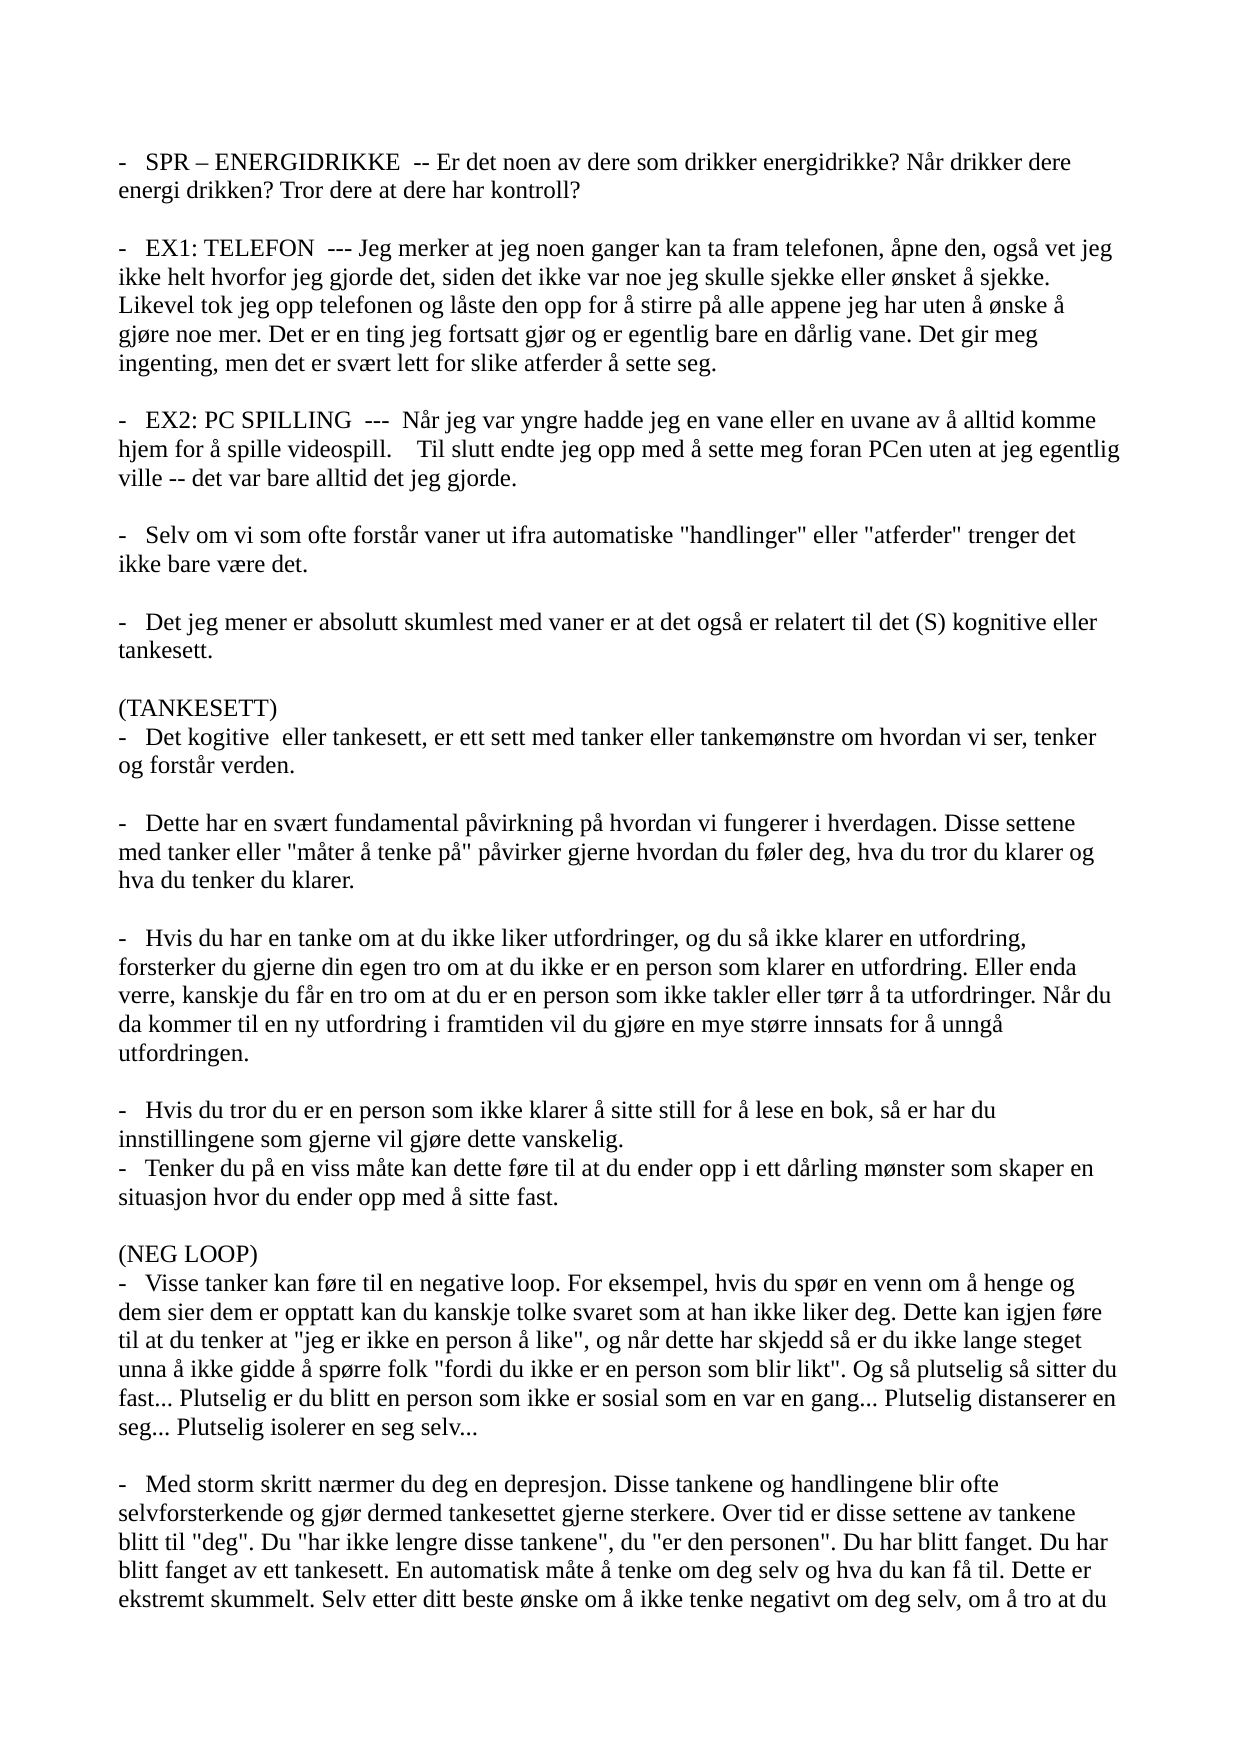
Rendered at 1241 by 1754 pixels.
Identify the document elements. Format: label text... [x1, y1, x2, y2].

text - Hvis du tror du er en person som ikke klarer å sitte still for å lese en bok, så er har du innstillingene som gjerne vil gjøre dette vanskelig. [118, 1096, 1122, 1153]
text - SPR – ENERGIDRIKKE -- Er det noen av dere som drikker energidrikke? Når drikker dere energi drikken? Tror dere at dere har kontroll? [118, 147, 1122, 204]
text - Hvis du har en tanke om at du ikke liker utfordringer, og du så ikke klarer en utfordring, forsterker du gjerne din egen tro om at du ikke er en person som klarer en utfordring. Eller enda verre, kanskje du får en tro om at du er en person som ikke takler eller tørr å ta utfordringer. Når du da kommer til en ny utfordring i framtiden vil du gjøre en mye større innsats for å unngå utfordringen. [118, 923, 1122, 1067]
text - Det kogitive eller tankesett, er ett sett med tanker eller tankemønstre om hvordan vi ser, tenker og forstår verden. [118, 722, 1122, 779]
text - Selv om vi som ofte forstår vaner ut ifra automatiske "handlinger" eller "atferder" trenger det ikke bare være det. [118, 521, 1122, 578]
text - Med storm skritt nærmer du deg en depresjon. Disse tankene og handlingene blir ofte selvforsterkende og gjør dermed tankesettet gjerne sterkere. Over tid er disse settene av tankene blitt til "deg". Du "har ikke lengre disse tankene", du "er den personen". Du har blitt fanget. Du har blitt fanget av ett tankesett. En automatisk måte å tenke om deg selv og hva du kan få til. Dette er ekstremt skummelt. Selv etter ditt beste ønske om å ikke tenke negativt om deg selv, om å tro at du [118, 1469, 1122, 1613]
text (TANKESETT) [118, 693, 1122, 722]
text - Visse tanker kan føre til en negative loop. For eksempel, hvis du spør en venn om å henge og dem sier dem er opptatt kan du kanskje tolke svaret som at han ikke liker deg. Dette kan igjen føre til at du tenker at "jeg er ikke en person å like", og når dette har skjedd så er du ikke lange steget unna å ikke gidde å spørre folk "fordi du ikke er en person som blir likt". Og så plutselig så sitter du fast... Plutselig er du blitt en person som ikke er sosial som en var en gang... Plutselig distanserer en seg... Plutselig isolerer en seg selv... [118, 1268, 1122, 1441]
text - Tenker du på en viss måte kan dette føre til at du ender opp i ett dårling mønster som skaper en situasjon hvor du ender opp med å sitte fast. [118, 1153, 1122, 1211]
text - Dette har en svært fundamental påvirkning på hvordan vi fungerer i hverdagen. Disse settene med tanker eller "måter å tenke på" påvirker gjerne hvordan du føler deg, hva du tror du klarer og hva du tenker du klarer. [118, 808, 1122, 894]
text - EX1: TELEFON --- Jeg merker at jeg noen ganger kan ta fram telefonen, åpne den, også vet jeg ikke helt hvorfor jeg gjorde det, siden det ikke var noe jeg skulle sjekke eller ønsket å sjekke. Likevel tok jeg opp telefonen og låste den opp for å stirre på alle appene jeg har uten å ønske å gjøre noe mer. Det er en ting jeg fortsatt gjør og er egentlig bare en dårlig vane. Det gir meg ingenting, men det er svært lett for slike atferder å sette seg. [118, 233, 1122, 377]
text - Det jeg mener er absolutt skumlest med vaner er at det også er relatert til det (S) kognitive eller tankesett. [118, 607, 1122, 664]
text (NEG LOOP) [118, 1239, 1122, 1268]
text - EX2: PC SPILLING --- Når jeg var yngre hadde jeg en vane eller en uvane av å alltid komme hjem for å spille videospill. Til slutt endte jeg opp med å sette meg foran PCen uten at jeg egentlig ville -- det var bare alltid det jeg gjorde. [118, 406, 1122, 492]
